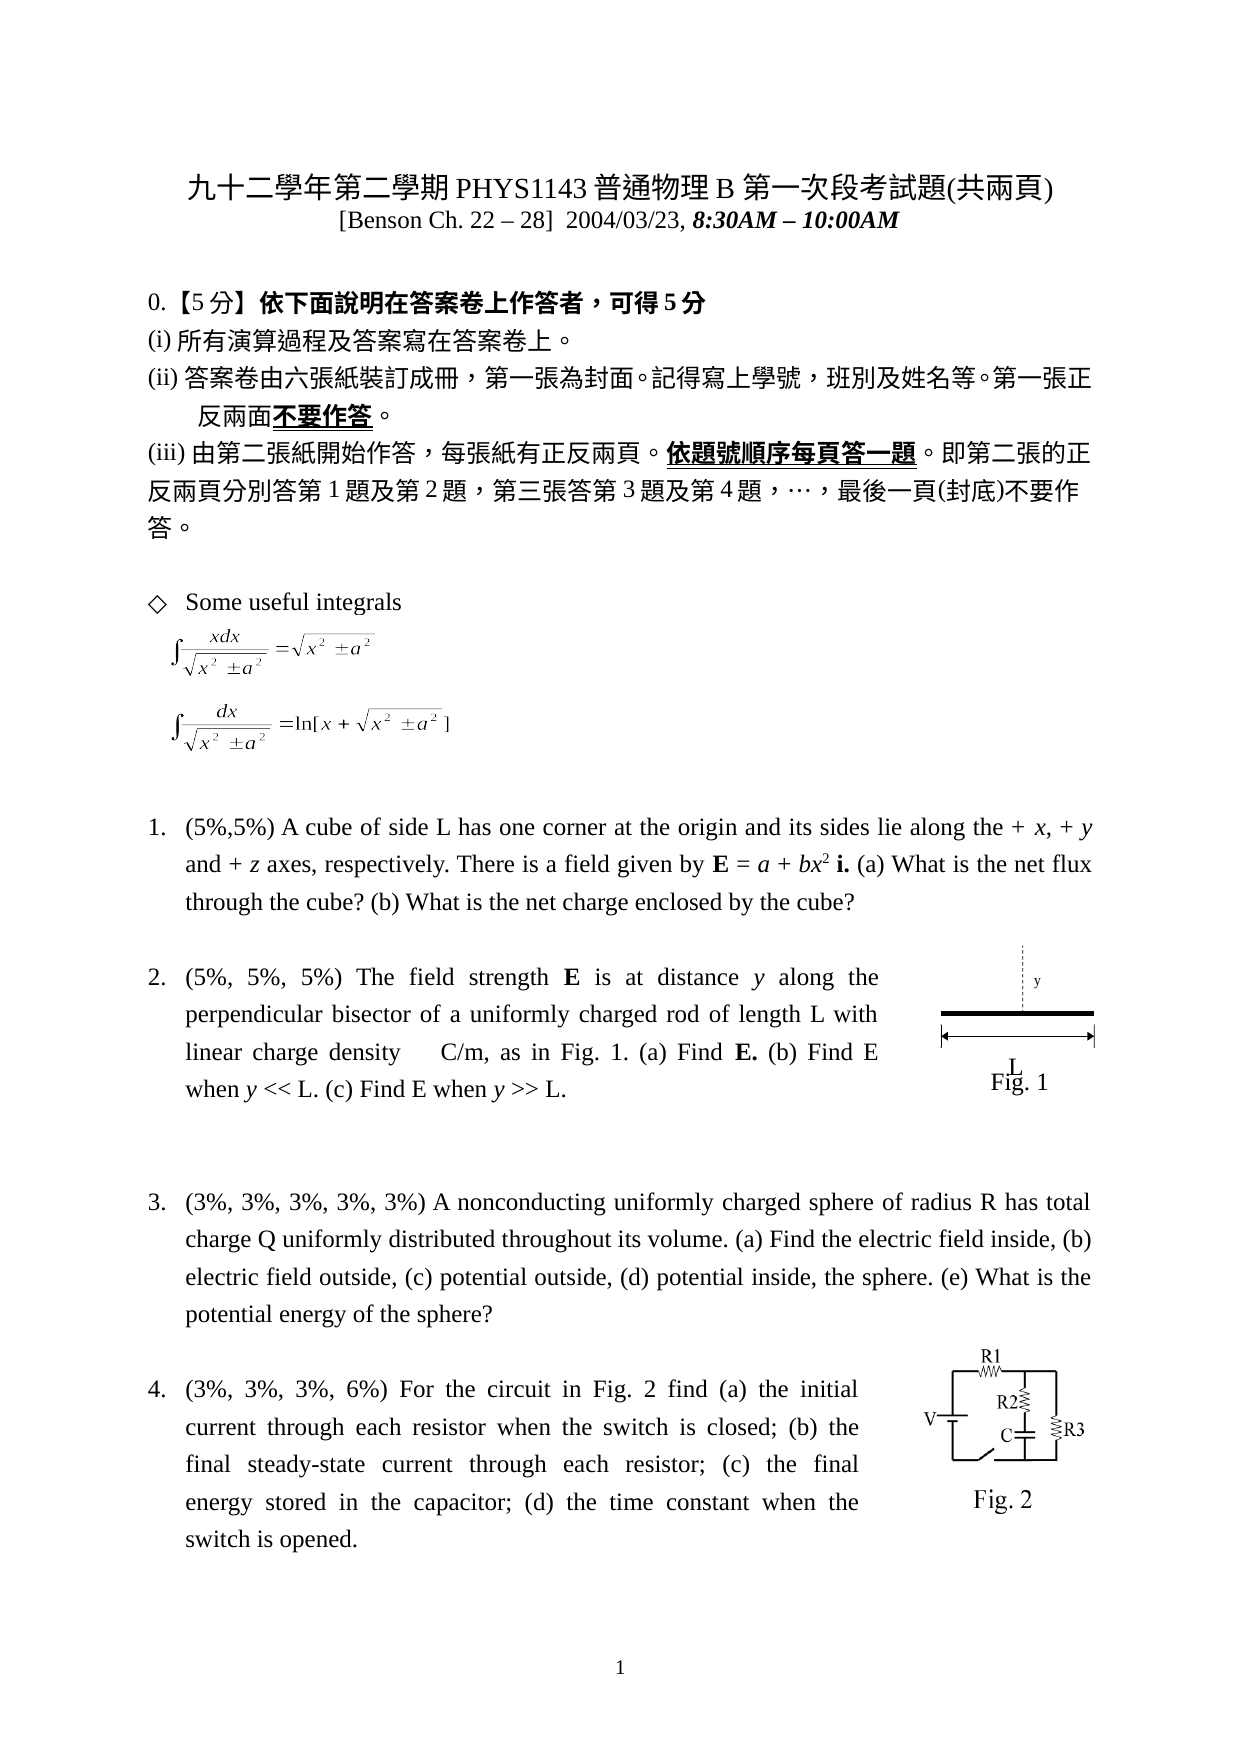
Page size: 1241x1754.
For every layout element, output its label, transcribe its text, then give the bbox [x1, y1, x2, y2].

text (iii) 由第二張紙開始作答，每張紙有正反兩頁。依題號順序每頁答一題。即第二張的正反兩頁分別答第1題及第2題，第三張答第3題及第4題，…，最後一頁(封底)不要作答。 [148, 427, 1092, 539]
list (3%, 3%, 3%, 6%) For the circuit in Fig. 2 find (a) the initial current through each resistor when the switch is closed; (b) the final steady-state current through each resistor; (c) the final energy stored in the capacitor; (d) the time constant when the switch is opened. [148, 1364, 1092, 1552]
list Fig. 1 [914, 1068, 1125, 1096]
text (ii) 答案卷由六張紙裝訂成冊，第一張為封面。記得寫上學號，班別及姓名等。第一張正反兩面不要作答。 [148, 352, 1092, 427]
text [Benson Ch. 22 – 28] 2004/03/23, 8:30AM – 10:00AM [148, 207, 1092, 234]
picture [912, 1343, 1093, 1516]
list L [1008, 1053, 1050, 1081]
text (i) 所有演算過程及答案寫在答案卷上。 [148, 314, 1092, 352]
list (3%, 3%, 3%, 3%, 3%) A nonconducting uniformly charged sphere of radius R has total charge Q uniformly distributed throughout its volume. (a) Find the electric field inside, (b) electric field outside, (c) potential outside, (d) potential inside, the sphere. (e) What is the potential energy of the sphere? [148, 1177, 1092, 1327]
list (5%, 5%, 5%) The field strength E is at distance y along the perpendicular bisector of a uniformly charged rod of length L with linear charge density  C/m, as in Fig. 1. (a) Find E. (b) Find E when y << L. (c) Find E when y >> L. [148, 952, 1092, 1102]
text 九十二學年第二學期PHYS1143普通物理B 第一次段考試題(共兩頁) [148, 164, 1092, 207]
list (5%,5%) A cube of side L has one corner at the origin and its sides lie along the + x, + y and + z axes, respectively. There is a field given by E = a + bx2 i. (a) What is the net flux through the cube? (b) What is the net charge enclosed by the cube? [148, 802, 1092, 914]
list Some useful integrals [148, 577, 1092, 614]
text 0.【5分】依下面說明在答案卷上作答者，可得5分 [148, 277, 1092, 314]
